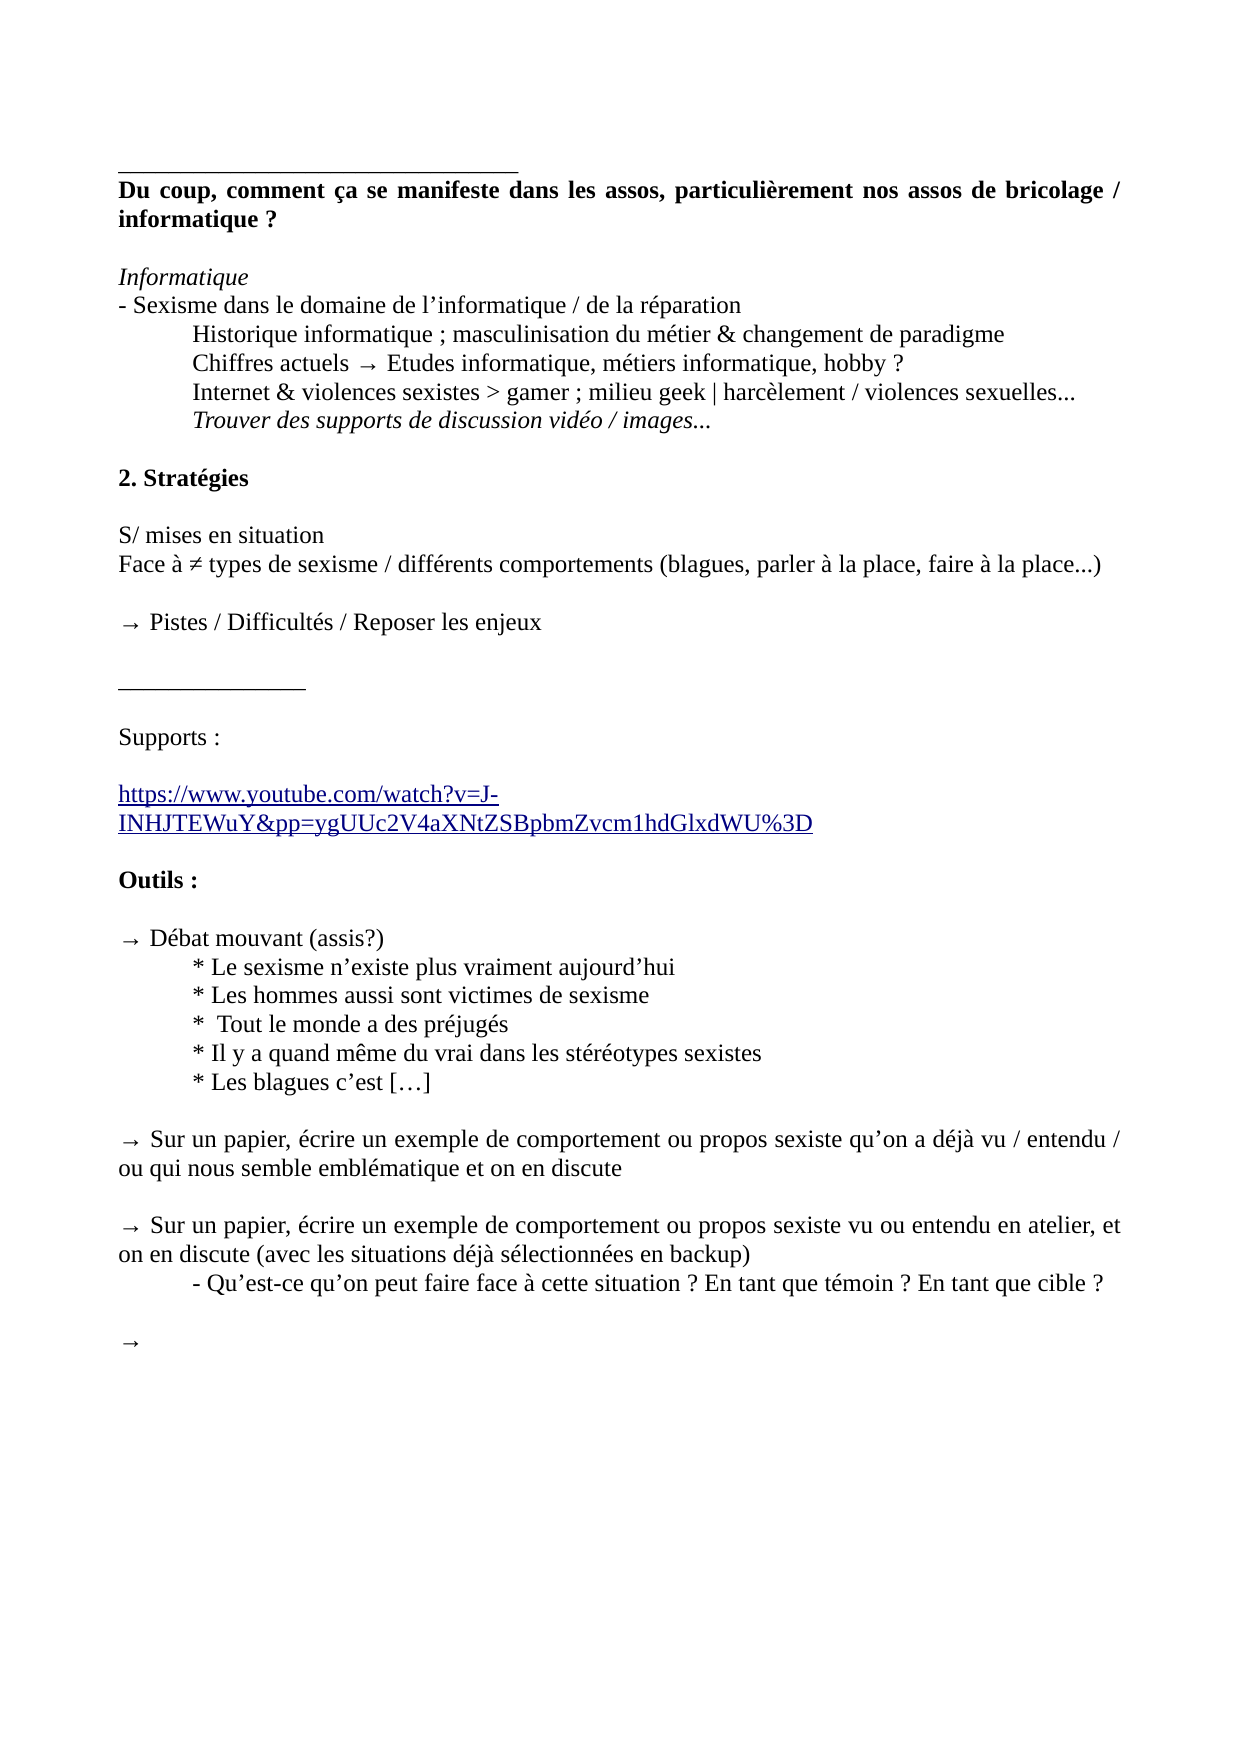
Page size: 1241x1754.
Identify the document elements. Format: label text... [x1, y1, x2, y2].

text Face à ≠ types de sexisme / différents comportements (blagues, parler à la place, faire à la place...) [118, 549, 1122, 578]
text * Il y a quand même du vrai dans les stéréotypes sexistes [118, 1038, 1122, 1067]
text Internet & violences sexistes > gamer ; milieu geek | harcèlement / violences sexuelles... [118, 377, 1122, 406]
text - Qu’est-ce qu’on peut faire face à cette situation ? En tant que témoin ? En tant que cible ? [118, 1268, 1122, 1297]
text * Les blagues c’est […] [118, 1067, 1122, 1096]
text * Les hommes aussi sont victimes de sexisme [118, 981, 1122, 1009]
text → Sur un papier, écrire un exemple de comportement ou propos sexiste vu ou entendu en atelier, et on en discute (avec les situations déjà sélectionnées en backup) [118, 1211, 1122, 1268]
text Supports : [118, 722, 1122, 751]
text - Sexisme dans le domaine de l’informatique / de la réparation [118, 291, 1122, 319]
text * Tout le monde a des préjugés [118, 1009, 1122, 1038]
text Historique informatique ; masculinisation du métier & changement de paradigme [118, 319, 1122, 348]
text → [118, 1326, 1122, 1354]
text → Débat mouvant (assis?) [118, 923, 1122, 952]
text https://www.youtube.com/watch?v=J-INHJTEWuY&pp=ygUUc2V4aXNtZSBpbmZvcm1hdGlxdWU%3D [118, 779, 1122, 837]
text → Sur un papier, écrire un exemple de comportement ou propos sexiste qu’on a déjà vu / entendu / ou qui nous semble emblématique et on en discute [118, 1124, 1122, 1182]
text ________________________________ [118, 147, 1122, 176]
text 2. Stratégies [118, 463, 1122, 492]
text S/ mises en situation [118, 521, 1122, 549]
text Outils : [118, 866, 1122, 894]
text * Le sexisme n’existe plus vraiment aujourd’hui [118, 952, 1122, 981]
text Informatique [118, 262, 1122, 291]
text _______________ [118, 664, 1122, 693]
text Trouver des supports de discussion vidéo / images... [118, 406, 1122, 434]
text Du coup, comment ça se manifeste dans les assos, particulièrement nos assos de bricolage / informatique ? [118, 176, 1122, 233]
text Chiffres actuels → Etudes informatique, métiers informatique, hobby ? [118, 348, 1122, 377]
text → Pistes / Difficultés / Reposer les enjeux [118, 607, 1122, 636]
